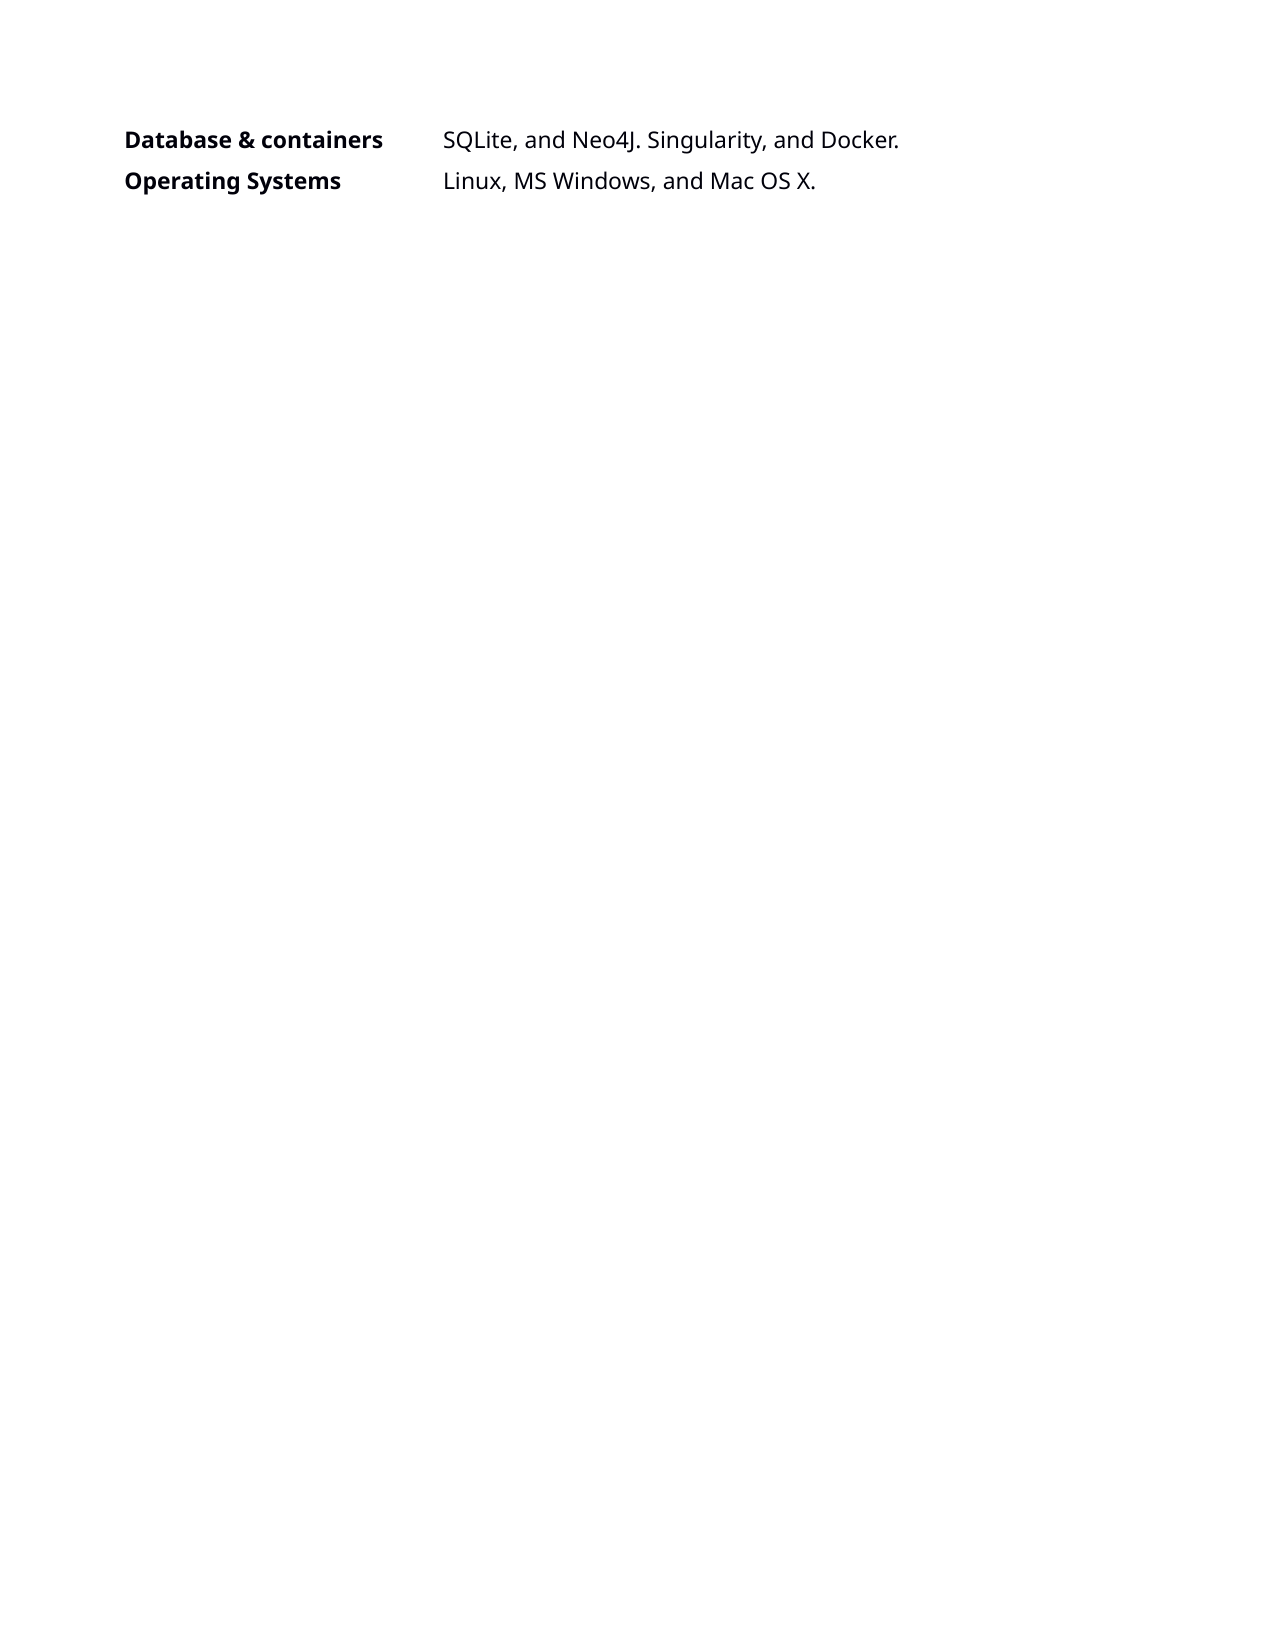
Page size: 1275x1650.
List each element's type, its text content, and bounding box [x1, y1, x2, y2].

table_cell Linux, MS Windows, and Mac OS X. [437, 159, 1157, 199]
table_cell Operating Systems [118, 159, 437, 199]
table_cell SQLite, and Neo4J. Singularity, and Docker. [437, 118, 1157, 158]
table_cell Database & containers [118, 118, 437, 158]
